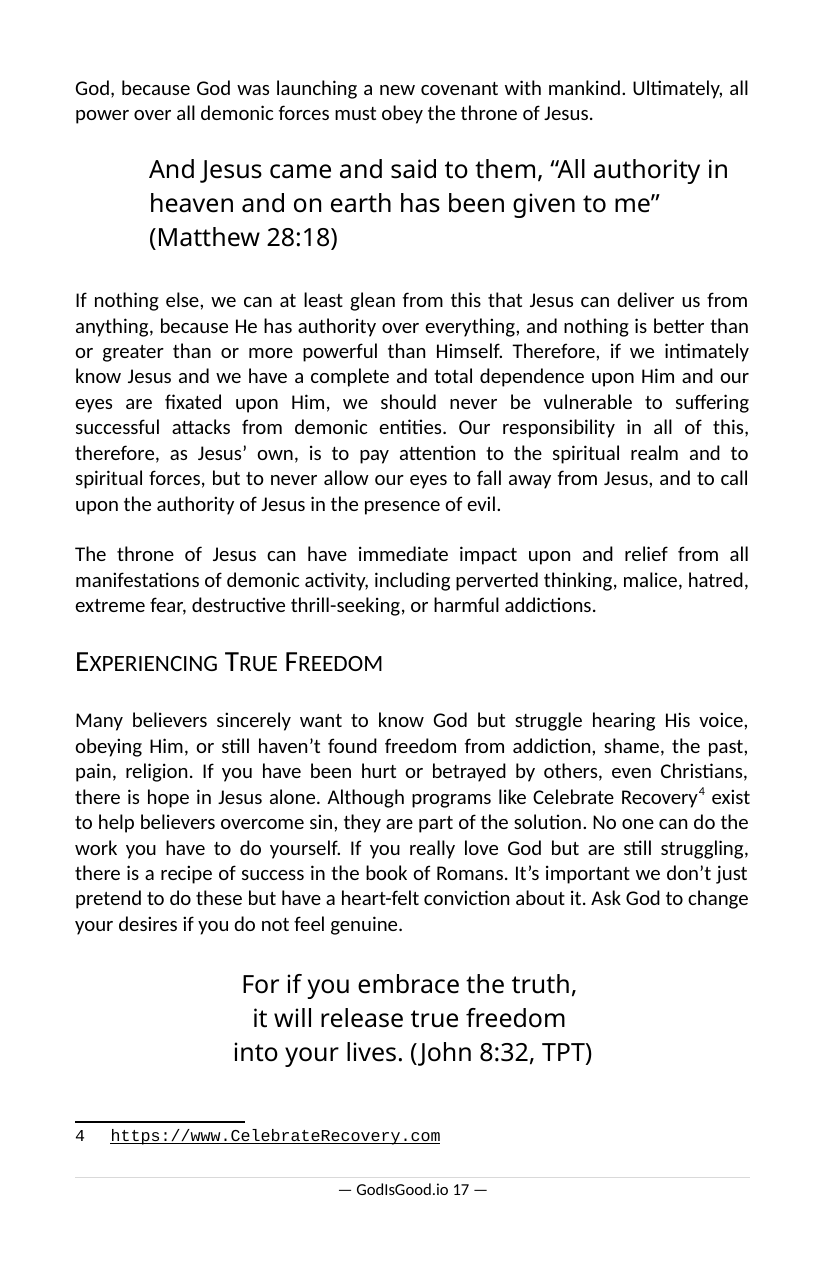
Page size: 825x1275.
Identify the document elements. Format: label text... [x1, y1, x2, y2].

text And Jesus came and said to them, “All authority in heaven and on earth has been given to me” (Matthew 28:18) [149, 151, 750, 253]
text Experiencing True Freedom [75, 643, 750, 679]
text Many believers sincerely want to know God but struggle hearing His voice, obeying Him, or still haven’t found freedom from addiction, shame, the past, pain, religion. If you have been hurt or betrayed by others, even Christians, there is hope in Jesus alone. Although programs like Celebrate Recovery exist to help believers overcome sin, they are part of the solution. No one can do the work you have to do yourself. If you really love God but are still struggling, there is a recipe of success in the book of Romans. It’s important we don’t just pretend to do these but have a heart-felt conviction about it. Ask God to change your desires if you do not feel genuine. [75, 708, 750, 936]
text For if you embrace the truth, it will release true freedom into your lives. (John 8:32, TPT) [75, 967, 750, 1069]
text If nothing else, we can at least glean from this that Jesus can deliver us from anything, because He has authority over everything, and nothing is better than or greater than or more powerful than Himself. Therefore, if we intimately know Jesus and we have a complete and total dependence upon Him and our eyes are fixated upon Him, we should never be vulnerable to suffering successful attacks from demonic entities. Our responsibility in all of this, therefore, as Jesus’ own, is to pay attention to the spiritual realm and to spiritual forces, but to never allow our eyes to fall away from Jesus, and to call upon the authority of Jesus in the presence of evil. [75, 287, 750, 516]
text The throne of Jesus can have immediate impact upon and relief from all manifestations of demonic activity, including perverted thinking, malice, hatred, extreme fear, destructive thrill-seeking, or harmful addictions. [75, 542, 750, 618]
text God, because God was launching a new covenant with mankind. Ultimately, all power over all demonic forces must obey the throne of Jesus. [75, 75, 750, 126]
text https://www.CelebrateRecovery.com [75, 1128, 750, 1147]
